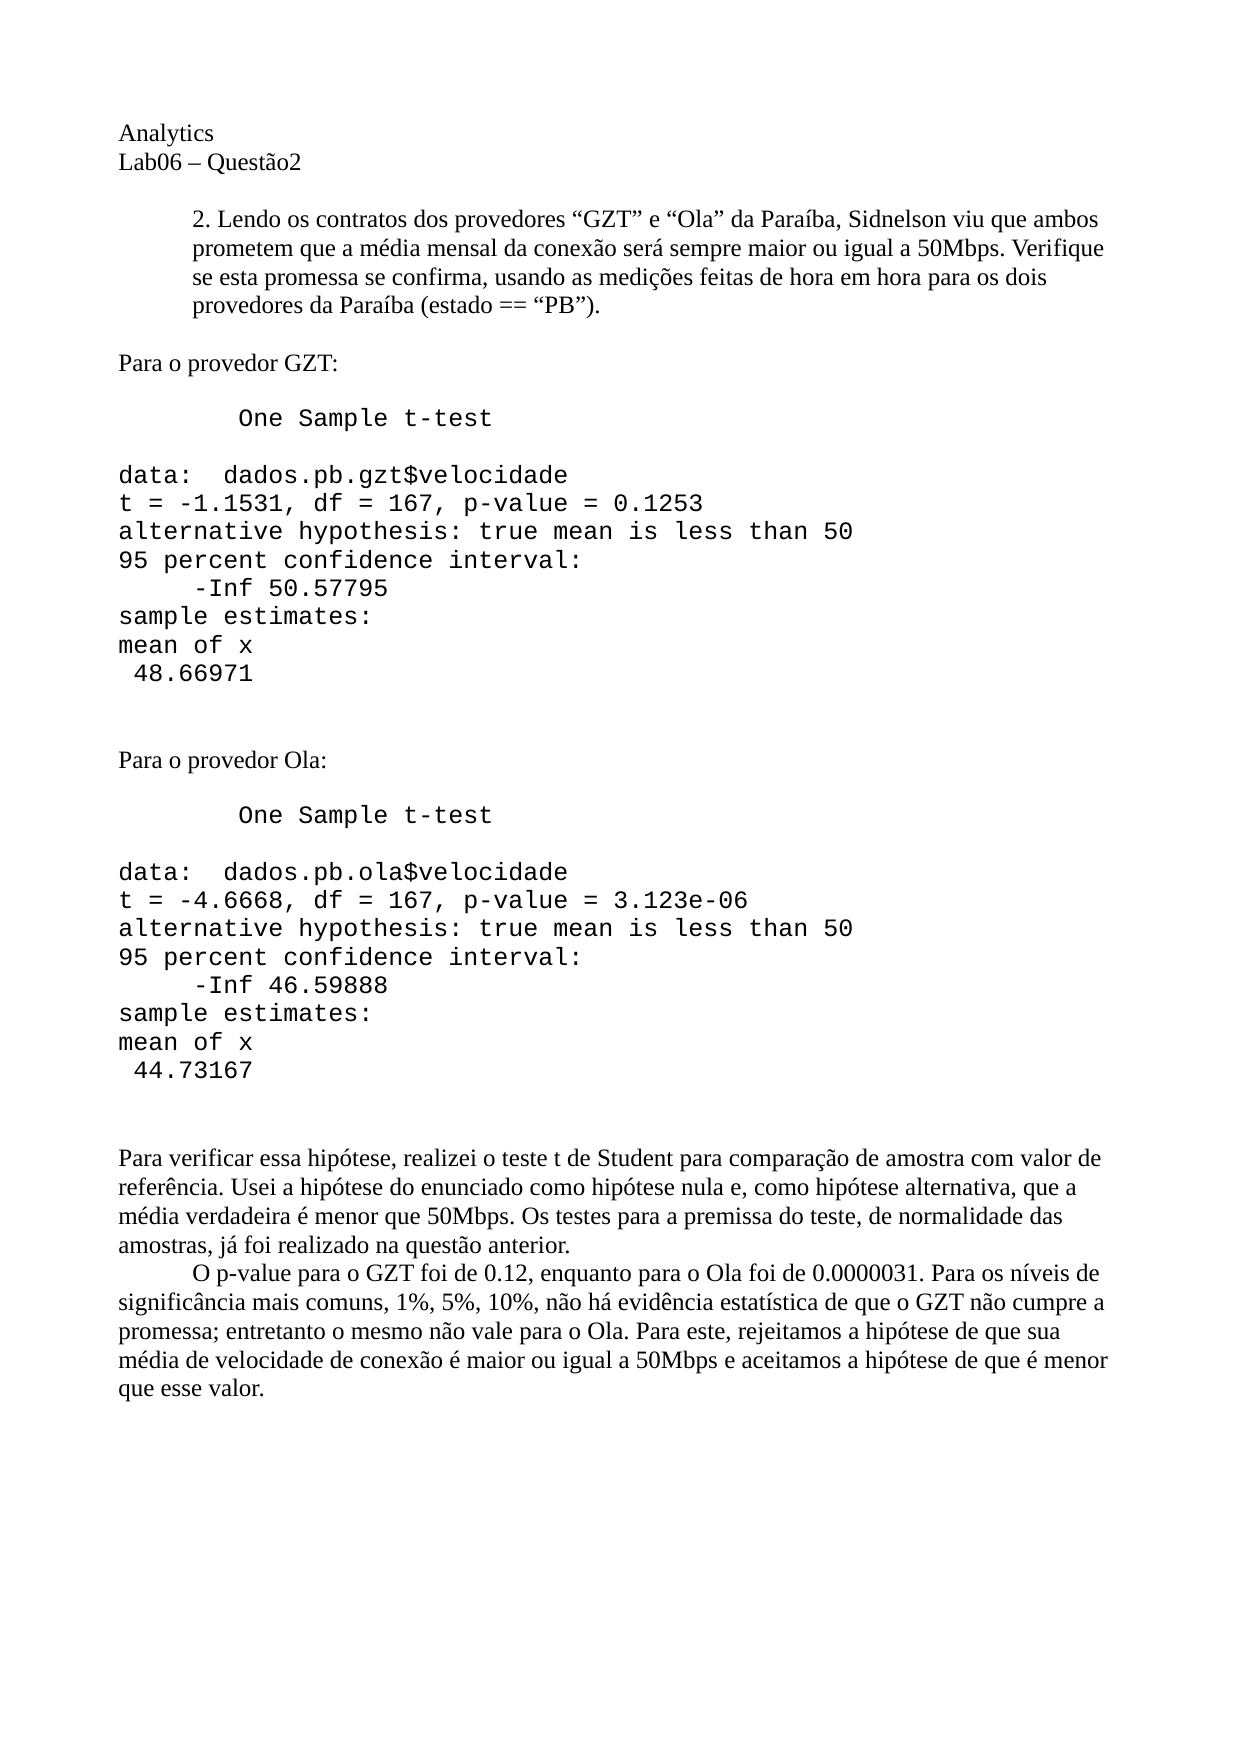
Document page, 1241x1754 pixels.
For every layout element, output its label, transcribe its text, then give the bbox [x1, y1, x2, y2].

text data: dados.pb.gzt$velocidade [118, 462, 1122, 491]
text 95 percent confidence interval: [118, 944, 1122, 973]
text -Inf 50.57795 [118, 576, 1122, 604]
text 95 percent confidence interval: [118, 547, 1122, 576]
text Analytics [118, 118, 1122, 147]
text Para o provedor Ola: [118, 746, 1122, 774]
text alternative hypothesis: true mean is less than 50 [118, 519, 1122, 547]
text mean of x [118, 632, 1122, 661]
text sample estimates: [118, 1001, 1122, 1029]
text -Inf 46.59888 [118, 973, 1122, 1001]
text 2. Lendo os contratos dos provedores “GZT” e “Ola” da Paraíba, Sidnelson viu que ambos prometem que a média mensal da conexão será sempre maior ou igual a 50Mbps. Verifique se esta promessa se confirma, usando as medições feitas de hora em hora para os dois provedores da Paraíba (estado == “PB”). [192, 204, 1122, 319]
text Para o provedor GZT: [118, 348, 1122, 377]
text 44.73167 [118, 1058, 1122, 1086]
text O p-value para o GZT foi de 0.12, enquanto para o Ola foi de 0.0000031. Para os níveis de significância mais comuns, 1%, 5%, 10%, não há evidência estatística de que o GZT não cumpre a promessa; entretanto o mesmo não vale para o Ola. Para este, rejeitamos a hipótese de que sua média de velocidade de conexão é maior ou igual a 50Mbps e aceitamos a hipótese de que é menor que esse valor. [118, 1258, 1122, 1402]
text One Sample t-test [118, 803, 1122, 831]
text data: dados.pb.ola$velocidade [118, 859, 1122, 888]
text sample estimates: [118, 604, 1122, 632]
text alternative hypothesis: true mean is less than 50 [118, 916, 1122, 944]
text t = -4.6668, df = 167, p-value = 3.123e-06 [118, 888, 1122, 916]
text Para verificar essa hipótese, realizei o teste t de Student para comparação de amostra com valor de referência. Usei a hipótese do enunciado como hipótese nula e, como hipótese alternativa, que a média verdadeira é menor que 50Mbps. Os testes para a premissa do teste, de normalidade das amostras, já foi realizado na questão anterior. [118, 1143, 1122, 1258]
text Lab06 – Questão2 [118, 147, 1122, 176]
text One Sample t-test [118, 406, 1122, 434]
text t = -1.1531, df = 167, p-value = 0.1253 [118, 491, 1122, 519]
text 48.66971 [118, 661, 1122, 689]
text mean of x [118, 1029, 1122, 1058]
